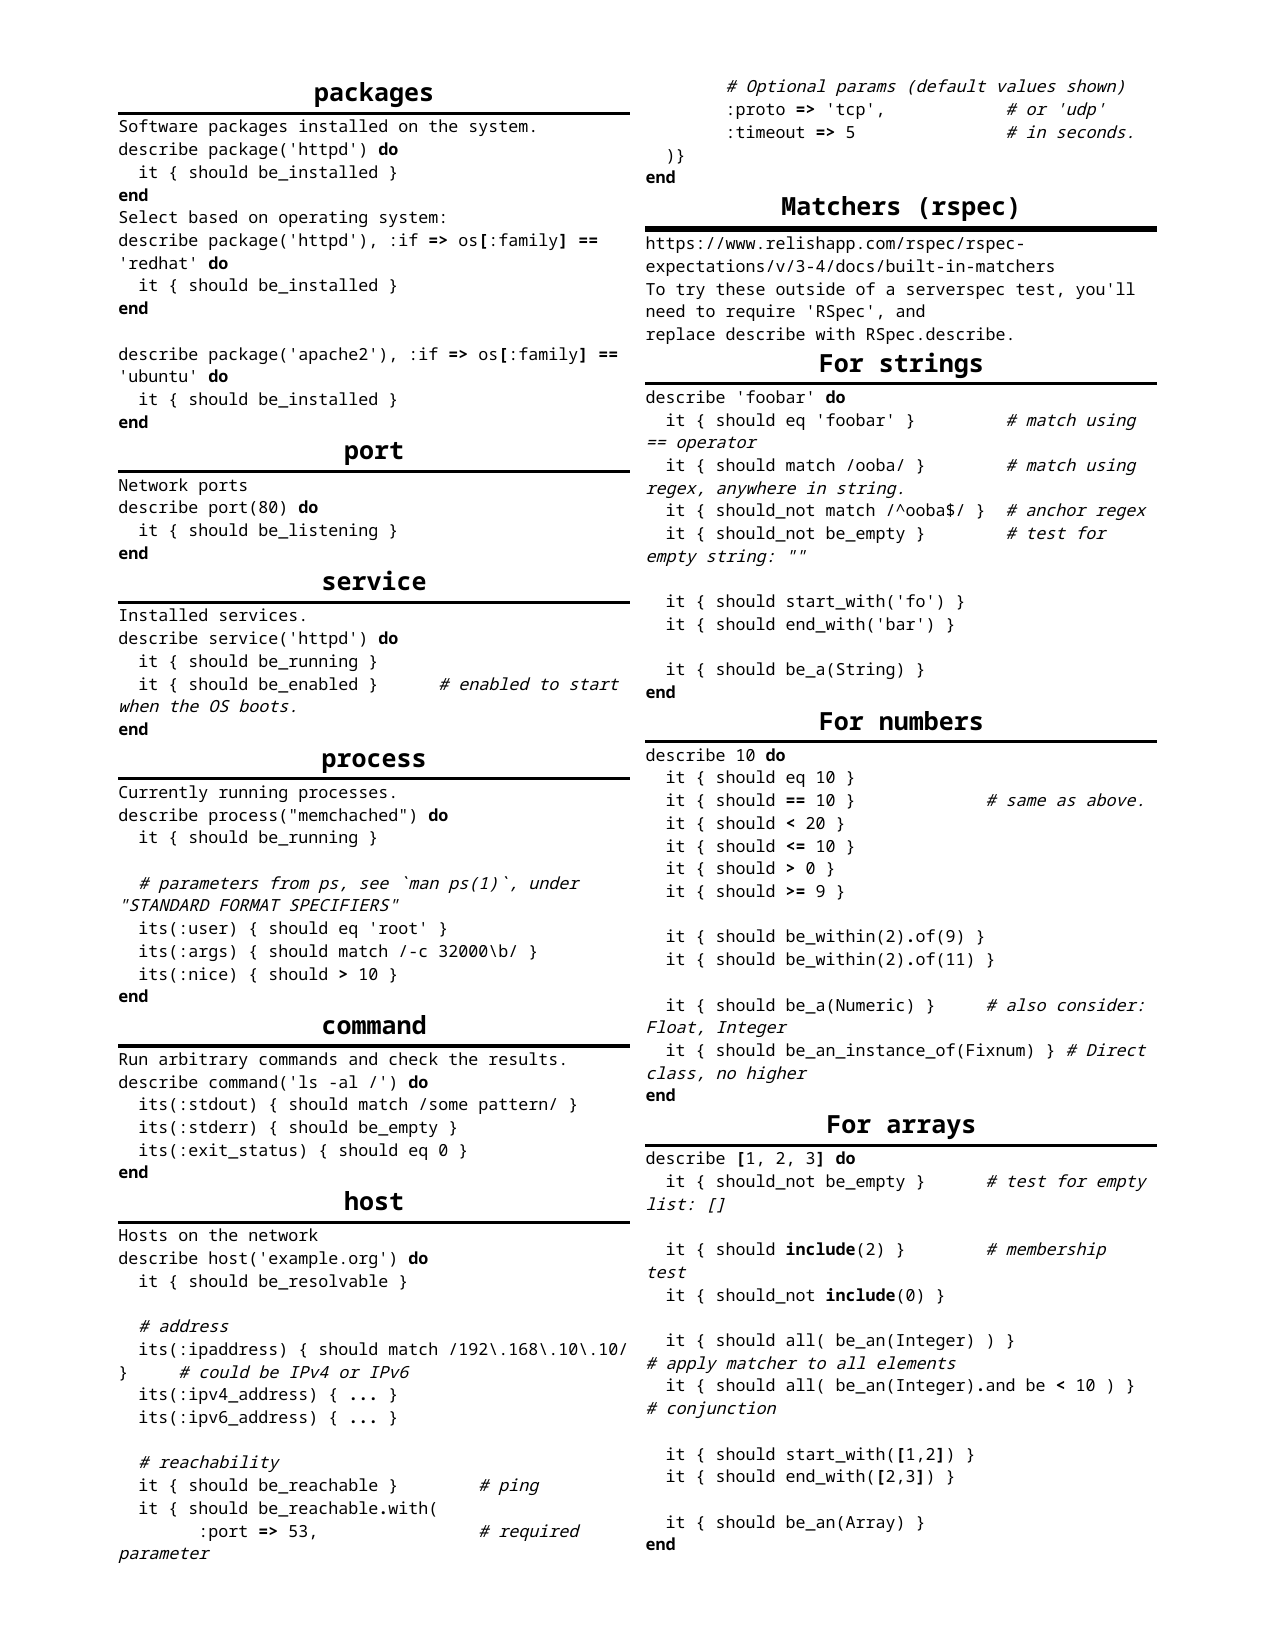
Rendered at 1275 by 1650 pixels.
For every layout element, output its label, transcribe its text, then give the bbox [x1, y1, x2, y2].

text it { should be_installed } [118, 388, 630, 410]
text it { should > 0 } [645, 857, 1157, 880]
text it { should be_running } [118, 649, 630, 672]
text To try these outside of a serverspec test, you'll need to require 'RSpec', and replace describe with RSpec.describe. [645, 277, 1157, 345]
text it { should < 20 } [645, 812, 1157, 834]
text describe process("memchached") do [118, 803, 630, 826]
text describe [1, 2, 3] do [645, 1147, 1157, 1169]
text Installed services. [118, 604, 630, 627]
text it { should be_enabled } # enabled to start when the OS boots. [118, 672, 630, 718]
text it { should match /ooba/ } # match using regex, anywhere in string. [645, 453, 1157, 499]
subtitle packages [118, 75, 630, 112]
text it { should_not be_empty } # test for empty string: "" [645, 522, 1157, 567]
text it { should be_within(2).of(9) } [645, 925, 1157, 948]
text it { should be_a(Numeric) } # also consider: Float, Integer [645, 993, 1157, 1039]
text it { should be_within(2).of(11) } [645, 948, 1157, 971]
text it { should start_with([1,2]) } [645, 1442, 1157, 1465]
text end [645, 166, 1157, 188]
text it { should be_reachable.with( [118, 1496, 630, 1519]
text # reachability [118, 1451, 630, 1474]
text it { should include(2) } # membership test [645, 1238, 1157, 1283]
text end [645, 681, 1157, 703]
text Select based on operating system: [118, 206, 630, 229]
text it { should end_with([2,3]) } [645, 1465, 1157, 1487]
text its(:stderr) { should be_empty } [118, 1116, 630, 1138]
subtitle For arrays [645, 1107, 1157, 1144]
text describe 10 do [645, 743, 1157, 766]
text describe service('httpd') do [118, 627, 630, 649]
text it { should eq 'foobar' } # match using == operator [645, 408, 1157, 453]
text end [118, 1161, 630, 1184]
text it { should <= 10 } [645, 834, 1157, 857]
subtitle service [118, 564, 630, 601]
subtitle host [118, 1184, 630, 1221]
text describe 'foobar' do [645, 385, 1157, 408]
text end [118, 183, 630, 206]
text it { should be_resolvable } [118, 1269, 630, 1292]
text Currently running processes. [118, 780, 630, 803]
text its(:ipaddress) { should match /192\.168\.10\.10/ } # could be IPv4 or IPv6 [118, 1337, 630, 1383]
text it { should_not match /^ooba$/ } # anchor regex [645, 499, 1157, 522]
subtitle Matchers (rspec) [645, 188, 1157, 226]
text describe package('apache2'), :if => os[:family] == 'ubuntu' do [118, 342, 630, 388]
text it { should be_reachable } # ping [118, 1474, 630, 1496]
text end [118, 985, 630, 1007]
text its(:args) { should match /-c 32000\b/ } [118, 939, 630, 962]
subtitle port [118, 433, 630, 470]
text https://www.relishapp.com/rspec/rspec-expectations/v/3-4/docs/built-in-matchers [645, 232, 1157, 277]
text # parameters from ps, see `man ps(1)`, under "STANDARD FORMAT SPECIFIERS" [118, 871, 630, 917]
text end [645, 1533, 1157, 1556]
text its(:ipv4_address) { ... } [118, 1383, 630, 1406]
text end [645, 1084, 1157, 1107]
text describe port(80) do [118, 496, 630, 518]
text it { should all( be_an(Integer) ) } # apply matcher to all elements [645, 1328, 1157, 1374]
text end [118, 410, 630, 433]
text it { should_not be_empty } # test for empty list: [] [645, 1169, 1157, 1215]
subtitle command [118, 1007, 630, 1044]
text it { should be_running } [118, 826, 630, 848]
text end [118, 718, 630, 740]
text its(:nice) { should > 10 } [118, 962, 630, 985]
text describe package('httpd'), :if => os[:family] == 'redhat' do [118, 229, 630, 274]
text it { should be_an(Array) } [645, 1510, 1157, 1533]
text :timeout => 5 # in seconds. [645, 120, 1157, 143]
text end [118, 541, 630, 564]
subtitle For numbers [645, 703, 1157, 740]
text Software packages installed on the system. [118, 115, 630, 138]
text it { should be_listening } [118, 518, 630, 541]
text it { should end_with('bar') } [645, 612, 1157, 635]
text it { should_not include(0) } [645, 1283, 1157, 1306]
text end [118, 297, 630, 319]
text describe command('ls -al /') do [118, 1070, 630, 1093]
text Hosts on the network [118, 1224, 630, 1247]
text # address [118, 1315, 630, 1337]
text its(:ipv6_address) { ... } [118, 1406, 630, 1428]
text )} [645, 143, 1157, 166]
text its(:exit_status) { should eq 0 } [118, 1138, 630, 1161]
text Network ports [118, 473, 630, 496]
text :proto => 'tcp', # or 'udp' [645, 98, 1157, 120]
subtitle process [118, 740, 630, 777]
text its(:user) { should eq 'root' } [118, 917, 630, 939]
text it { should all( be_an(Integer).and be < 10 ) } # conjunction [645, 1374, 1157, 1419]
text it { should be_installed } [118, 161, 630, 183]
text its(:stdout) { should match /some pattern/ } [118, 1093, 630, 1116]
text it { should be_installed } [118, 274, 630, 297]
subtitle For strings [645, 345, 1157, 382]
text it { should eq 10 } [645, 766, 1157, 789]
text # Optional params (default values shown) [645, 75, 1157, 98]
text describe package('httpd') do [118, 138, 630, 161]
text Run arbitrary commands and check the results. [118, 1048, 630, 1070]
text it { should start_with('fo') } [645, 590, 1157, 612]
text it { should be_an_instance_of(Fixnum) } # Direct class, no higher [645, 1039, 1157, 1084]
text it { should be_a(String) } [645, 658, 1157, 681]
text describe host('example.org') do [118, 1247, 630, 1269]
text :port => 53, # required parameter [118, 1519, 630, 1564]
text it { should == 10 } # same as above. [645, 789, 1157, 812]
text it { should >= 9 } [645, 880, 1157, 902]
